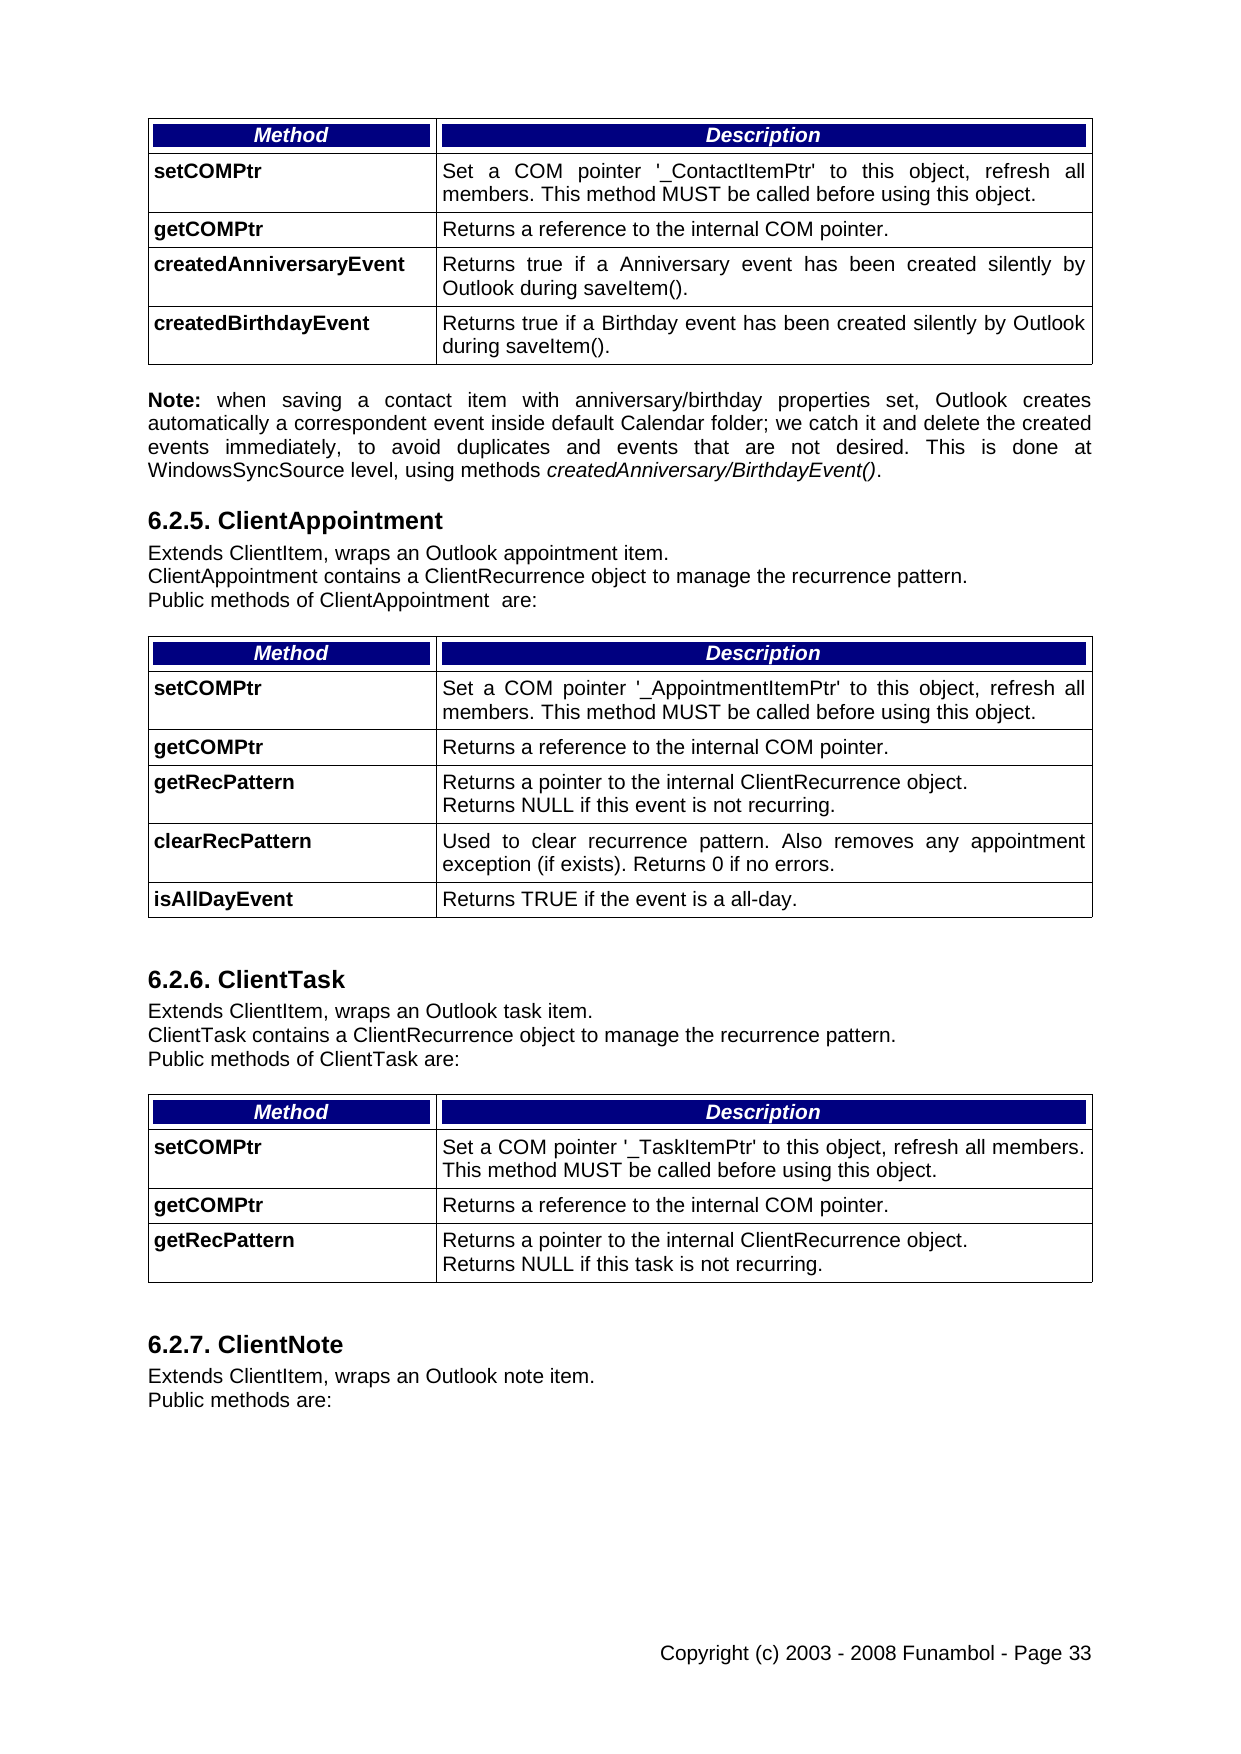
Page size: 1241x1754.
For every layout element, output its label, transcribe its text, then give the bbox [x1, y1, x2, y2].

table_cell Set a COM pointer '_AppointmentItemPtr' to this object, refresh all members. This method MUST be called before using this object. [437, 672, 1092, 729]
table_header Description [437, 1095, 1092, 1129]
table_cell createdBirthdayEvent [149, 307, 436, 364]
text Public methods are: [148, 1388, 1093, 1412]
table_cell Returns a pointer to the internal ClientRecurrence object. Returns NULL if this task is not recurring. [437, 1224, 1092, 1282]
table_header Description [437, 637, 1092, 671]
text Extends ClientItem, wraps an Outlook note item. [148, 1365, 1093, 1388]
table_cell setCOMPtr [149, 154, 436, 212]
table_cell Returns true if a Anniversary event has been created silently by Outlook during saveItem(). [437, 248, 1092, 306]
table_cell Set a COM pointer '_TaskItemPtr' to this object, refresh all members. This method MUST be called before using this object. [437, 1130, 1092, 1188]
table_cell createdAnniversaryEvent [149, 248, 436, 306]
text Extends ClientItem, wraps an Outlook appointment item. ClientAppointment contains a ClientRecurrence object to manage the recurrence pattern. [148, 541, 1093, 588]
table_cell setCOMPtr [149, 1130, 436, 1188]
text Public methods of ClientTask are: [148, 1047, 1093, 1071]
subtitle ClientNote [148, 1331, 1093, 1358]
text Note: when saving a contact item with anniversary/birthday properties set, Outlook creates automatically a correspondent event inside default Calendar folder; we catch it and delete the created events immediately, to avoid duplicates and events that are not desired. This is done at WindowsSyncSource level, using methods createdAnniversary/BirthdayEvent(). [148, 388, 1093, 482]
table_cell Returns TRUE if the event is a all-day. [437, 883, 1092, 917]
table_cell getCOMPtr [149, 213, 436, 247]
table_header Method [149, 1095, 436, 1129]
table_cell isAllDayEvent [149, 883, 436, 917]
table_header Method [149, 119, 436, 153]
text Public methods of ClientAppointment are: [148, 588, 1093, 612]
table_cell setCOMPtr [149, 672, 436, 729]
table_cell Returns a pointer to the internal ClientRecurrence object. Returns NULL if this event is not recurring. [437, 766, 1092, 823]
text Extends ClientItem, wraps an Outlook task item. ClientTask contains a ClientRecurrence object to manage the recurrence pattern. [148, 1000, 1093, 1047]
table_header Method [149, 637, 436, 671]
table_cell Used to clear recurrence pattern. Also removes any appointment exception (if exists). Returns 0 if no errors. [437, 824, 1092, 882]
subtitle ClientAppointment [148, 507, 1093, 535]
table_cell getRecPattern [149, 766, 436, 823]
table_cell getCOMPtr [149, 1189, 436, 1223]
table_cell Returns a reference to the internal COM pointer. [437, 1189, 1092, 1223]
table_cell Returns a reference to the internal COM pointer. [437, 730, 1092, 765]
table_header Description [437, 119, 1092, 153]
table_cell getRecPattern [149, 1224, 436, 1282]
table_cell Returns a reference to the internal COM pointer. [437, 213, 1092, 247]
table_cell getCOMPtr [149, 730, 436, 765]
table_cell Returns true if a Birthday event has been created silently by Outlook during saveItem(). [437, 307, 1092, 364]
table_cell clearRecPattern [149, 824, 436, 882]
subtitle ClientTask [148, 966, 1093, 994]
table_cell Set a COM pointer '_ContactItemPtr' to this object, refresh all members. This method MUST be called before using this object. [437, 154, 1092, 212]
